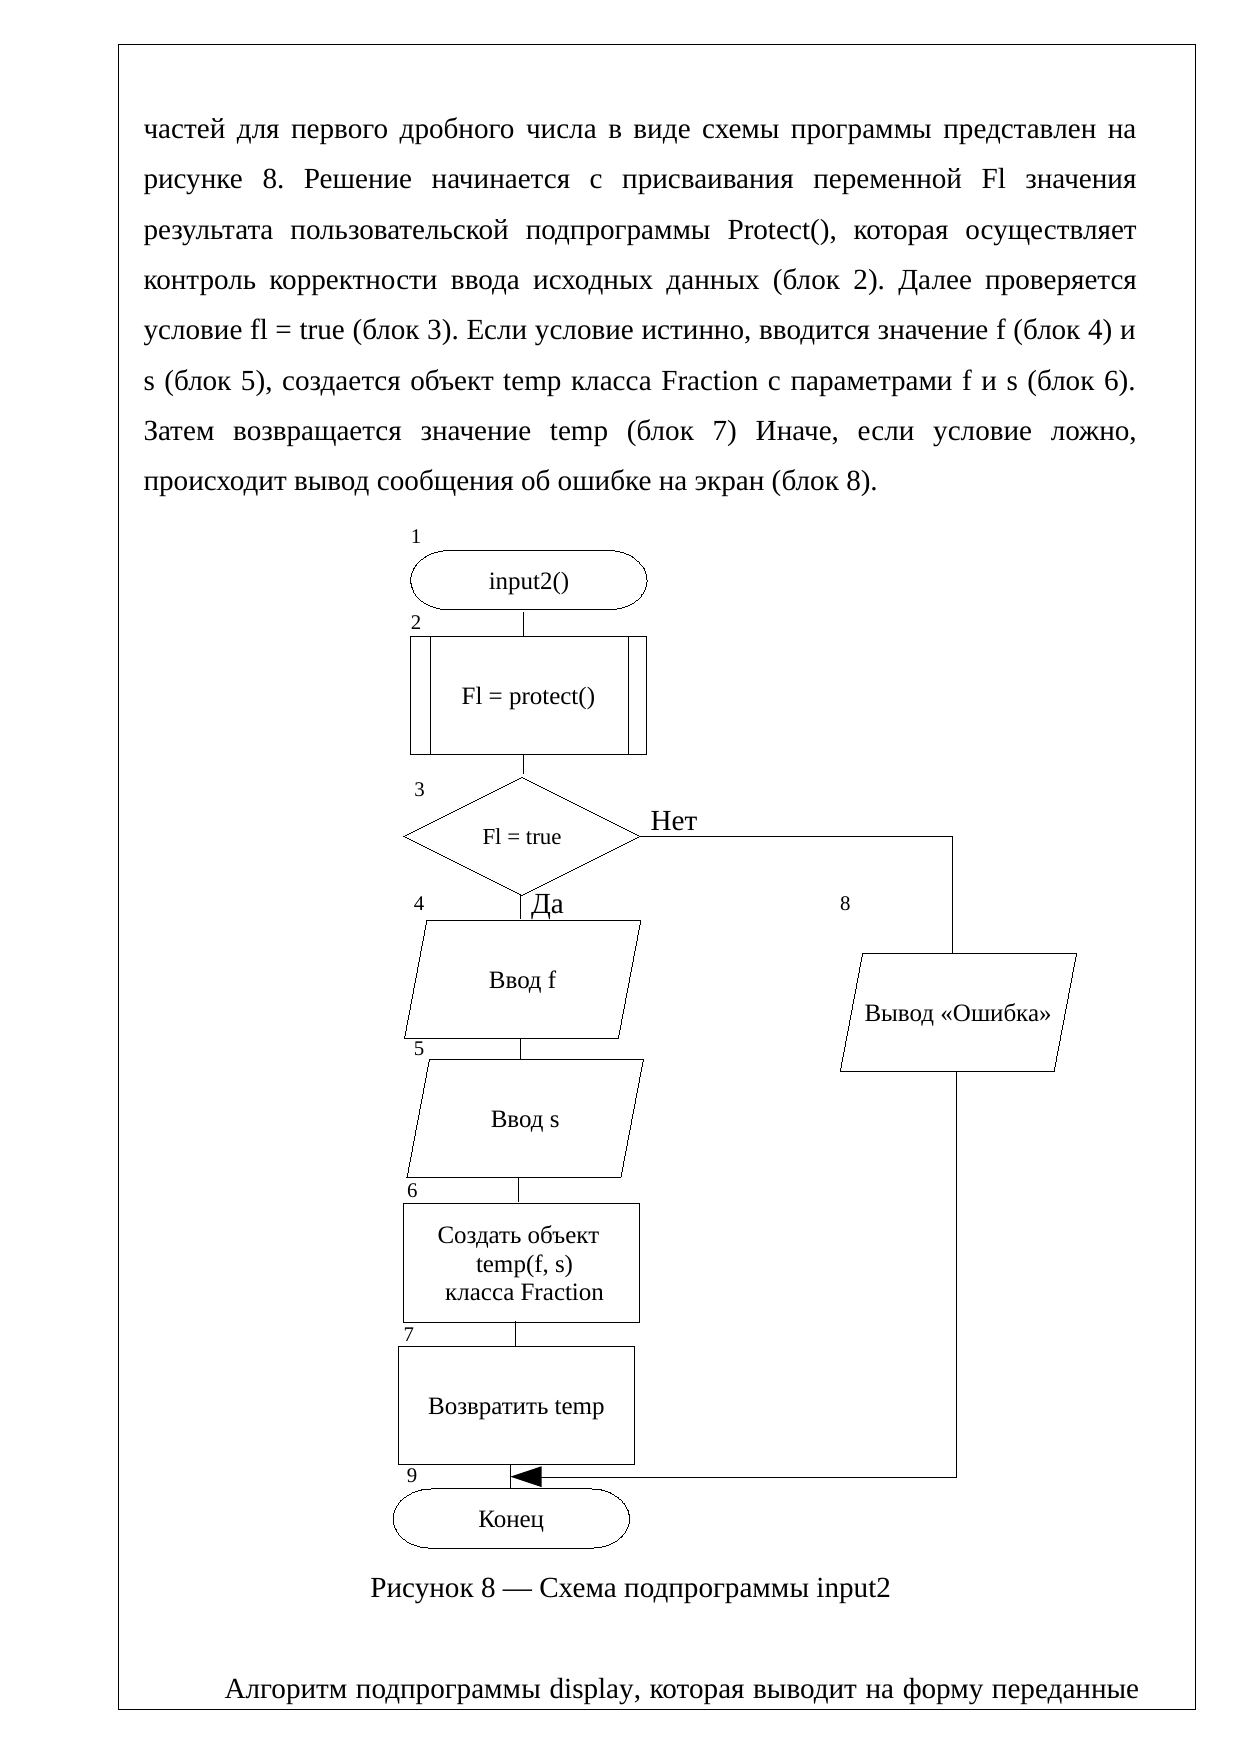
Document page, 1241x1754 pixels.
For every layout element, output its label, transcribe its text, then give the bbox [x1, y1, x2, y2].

text частей для первого дробного числа в виде схемы программы представлен на рисунке 8. Решение начинается с присваивания переменной Fl значения результата пользовательской подпрограммы Protect(), которая осуществляет контроль корректности ввода исходных данных (блок 2). Далее проверяется условие fl = true (блок 3). Если условие истинно, вводится значение f (блок 4) и s (блок 5), создается объект temp класса Fraction c параметрами f и s (блок 6). Затем возвращается значение temp (блок 7) Иначе, если условие ложно, происходит вывод сообщения об ошибке на экран (блок 8). [143, 111, 1138, 497]
text Алгоритм подпрограммы display, которая выводит на форму переданные [142, 1671, 1139, 1704]
text Рисунок 8 — Схема подпрограммы input2 [122, 1570, 1139, 1604]
